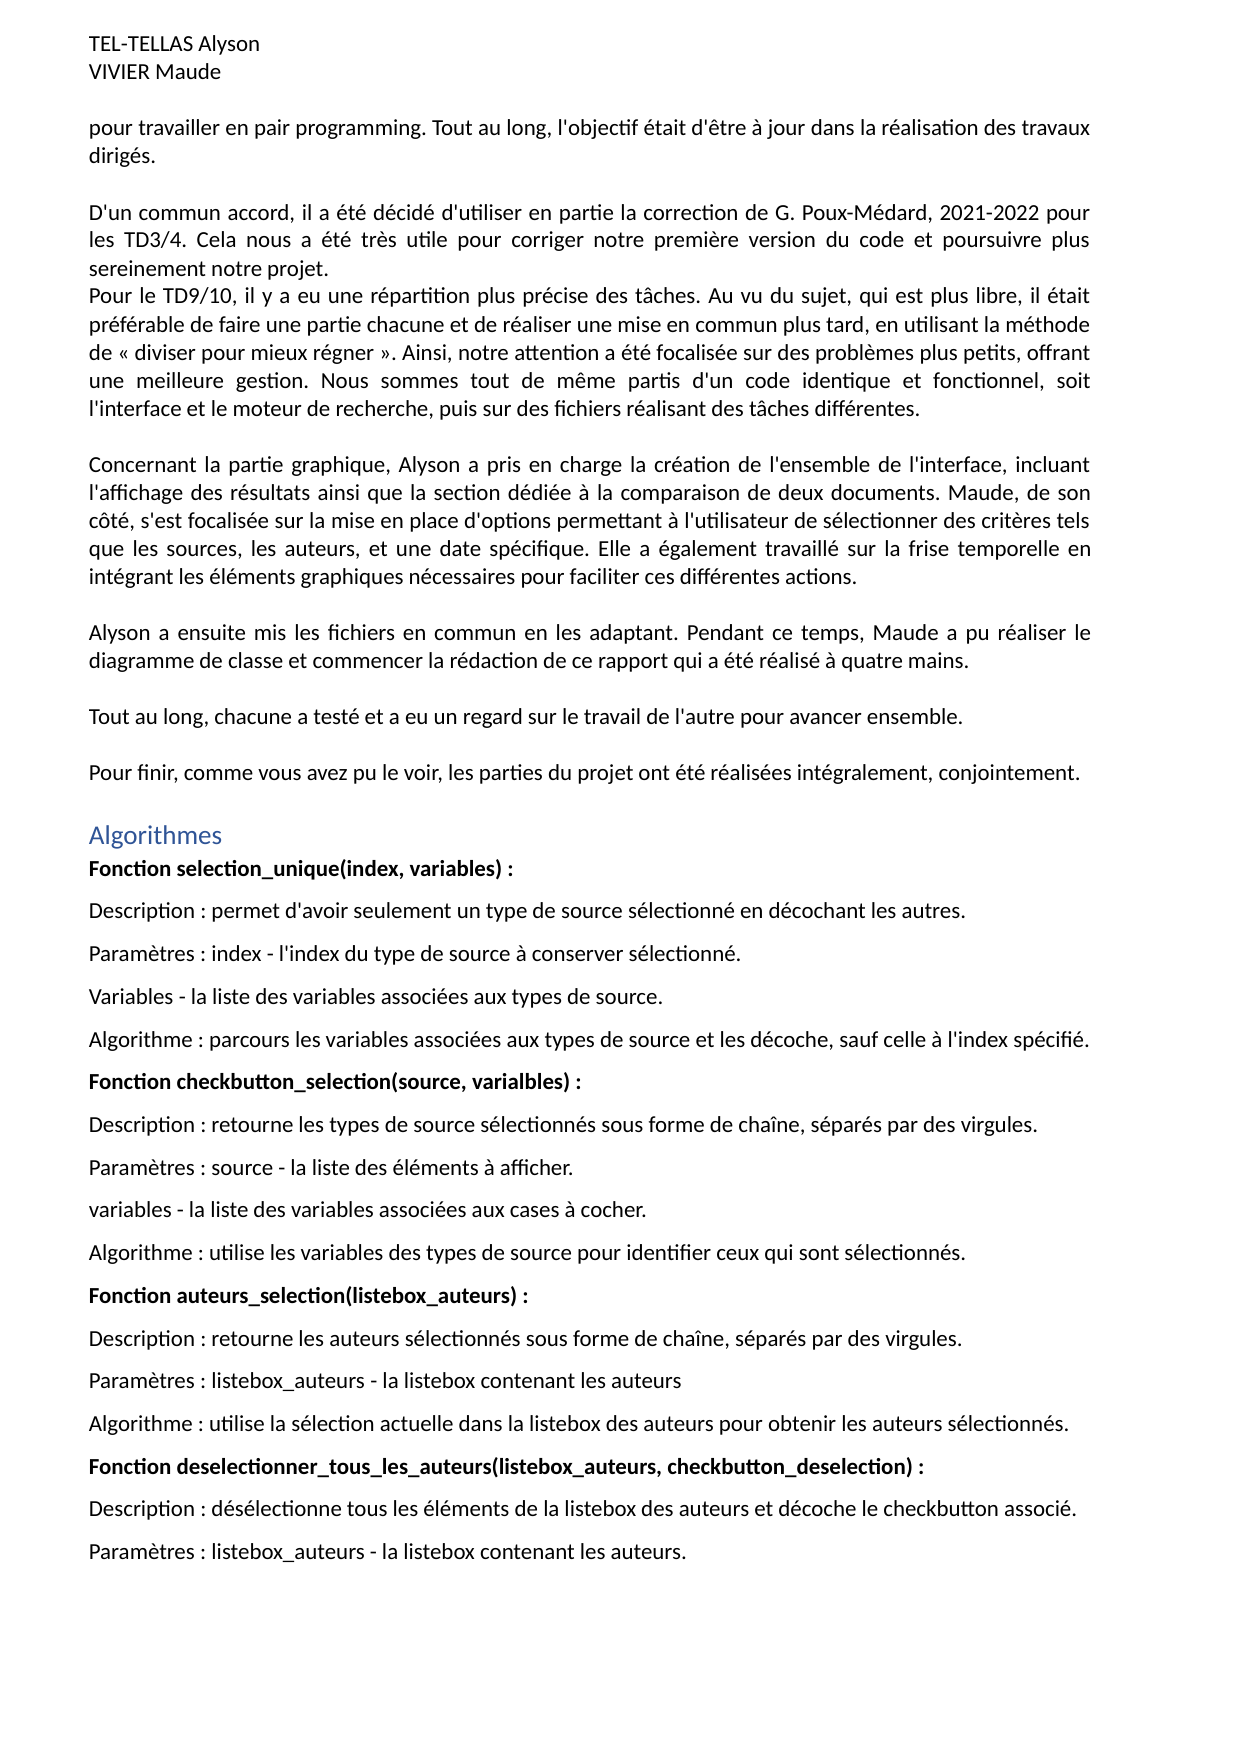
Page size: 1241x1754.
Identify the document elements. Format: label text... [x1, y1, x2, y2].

text Description : retourne les types de source sélectionnés sous forme de chaîne, séparés par des virgules. [89, 1110, 1092, 1138]
text Algorithme : utilise les variables des types de source pour identifier ceux qui sont sélectionnés. [89, 1238, 1092, 1266]
text pour travailler en pair programming. Tout au long, l'objectif était d'être à jour dans la réalisation des travaux dirigés. [89, 113, 1092, 169]
text Variables - la liste des variables associées aux types de source. [89, 982, 1092, 1010]
text D'un commun accord, il a été décidé d'utiliser en partie la correction de G. Poux-Médard, 2021-2022 pour les TD3/4. Cela nous a été très utile pour corriger notre première version du code et poursuivre plus sereinement notre projet. [89, 198, 1092, 282]
text Concernant la partie graphique, Alyson a pris en charge la création de l'ensemble de l'interface, incluant l'affichage des résultats ainsi que la section dédiée à la comparaison de deux documents. Maude, de son côté, s'est focalisée sur la mise en place d'options permettant à l'utilisateur de sélectionner des critères tels que les sources, les auteurs, et une date spécifique. Elle a également travaillé sur la frise temporelle en intégrant les éléments graphiques nécessaires pour faciliter ces différentes actions. [89, 450, 1092, 590]
text Pour le TD9/10, il y a eu une répartition plus précise des tâches. Au vu du sujet, qui est plus libre, il était préférable de faire une partie chacune et de réaliser une mise en commun plus tard, en utilisant la méthode de « diviser pour mieux régner ». Ainsi, notre attention a été focalisée sur des problèmes plus petits, offrant une meilleure gestion. Nous sommes tout de même partis d'un code identique et fonctionnel, soit l'interface et le moteur de recherche, puis sur des fichiers réalisant des tâches différentes. [89, 282, 1092, 422]
text Paramètres : source - la liste des éléments à afficher. [89, 1153, 1092, 1181]
subtitle Algorithmes [89, 818, 1092, 851]
text Paramètres : listebox_auteurs - la listebox contenant les auteurs [89, 1366, 1092, 1394]
text variables - la liste des variables associées aux cases à cocher. [89, 1196, 1092, 1223]
text Fonction auteurs_selection(listebox_auteurs) : [89, 1281, 1092, 1309]
text Paramètres : listebox_auteurs - la listebox contenant les auteurs. [89, 1537, 1092, 1565]
text Algorithme : parcours les variables associées aux types de source et les décoche, sauf celle à l'index spécifié. [89, 1025, 1092, 1053]
text Fonction deselectionner_tous_les_auteurs(listebox_auteurs, checkbutton_deselection) : [89, 1452, 1092, 1480]
text Description : retourne les auteurs sélectionnés sous forme de chaîne, séparés par des virgules. [89, 1324, 1092, 1352]
text Tout au long, chacune a testé et a eu un regard sur le travail de l'autre pour avancer ensemble. [89, 702, 1092, 730]
text Description : désélectionne tous les éléments de la listebox des auteurs et décoche le checkbutton associé. [89, 1494, 1092, 1522]
text Alyson a ensuite mis les fichiers en commun en les adaptant. Pendant ce temps, Maude a pu réaliser le diagramme de classe et commencer la rédaction de ce rapport qui a été réalisé à quatre mains. [89, 618, 1092, 674]
text Paramètres : index - l'index du type de source à conserver sélectionné. [89, 939, 1092, 967]
text Fonction checkbutton_selection(source, varialbles) : [89, 1067, 1092, 1095]
text Fonction selection_unique(index, variables) : [89, 854, 1092, 882]
text Algorithme : utilise la sélection actuelle dans la listebox des auteurs pour obtenir les auteurs sélectionnés. [89, 1409, 1092, 1437]
text Pour finir, comme vous avez pu le voir, les parties du projet ont été réalisées intégralement, conjointement. [89, 758, 1092, 786]
text Description : permet d'avoir seulement un type de source sélectionné en décochant les autres. [89, 897, 1092, 924]
